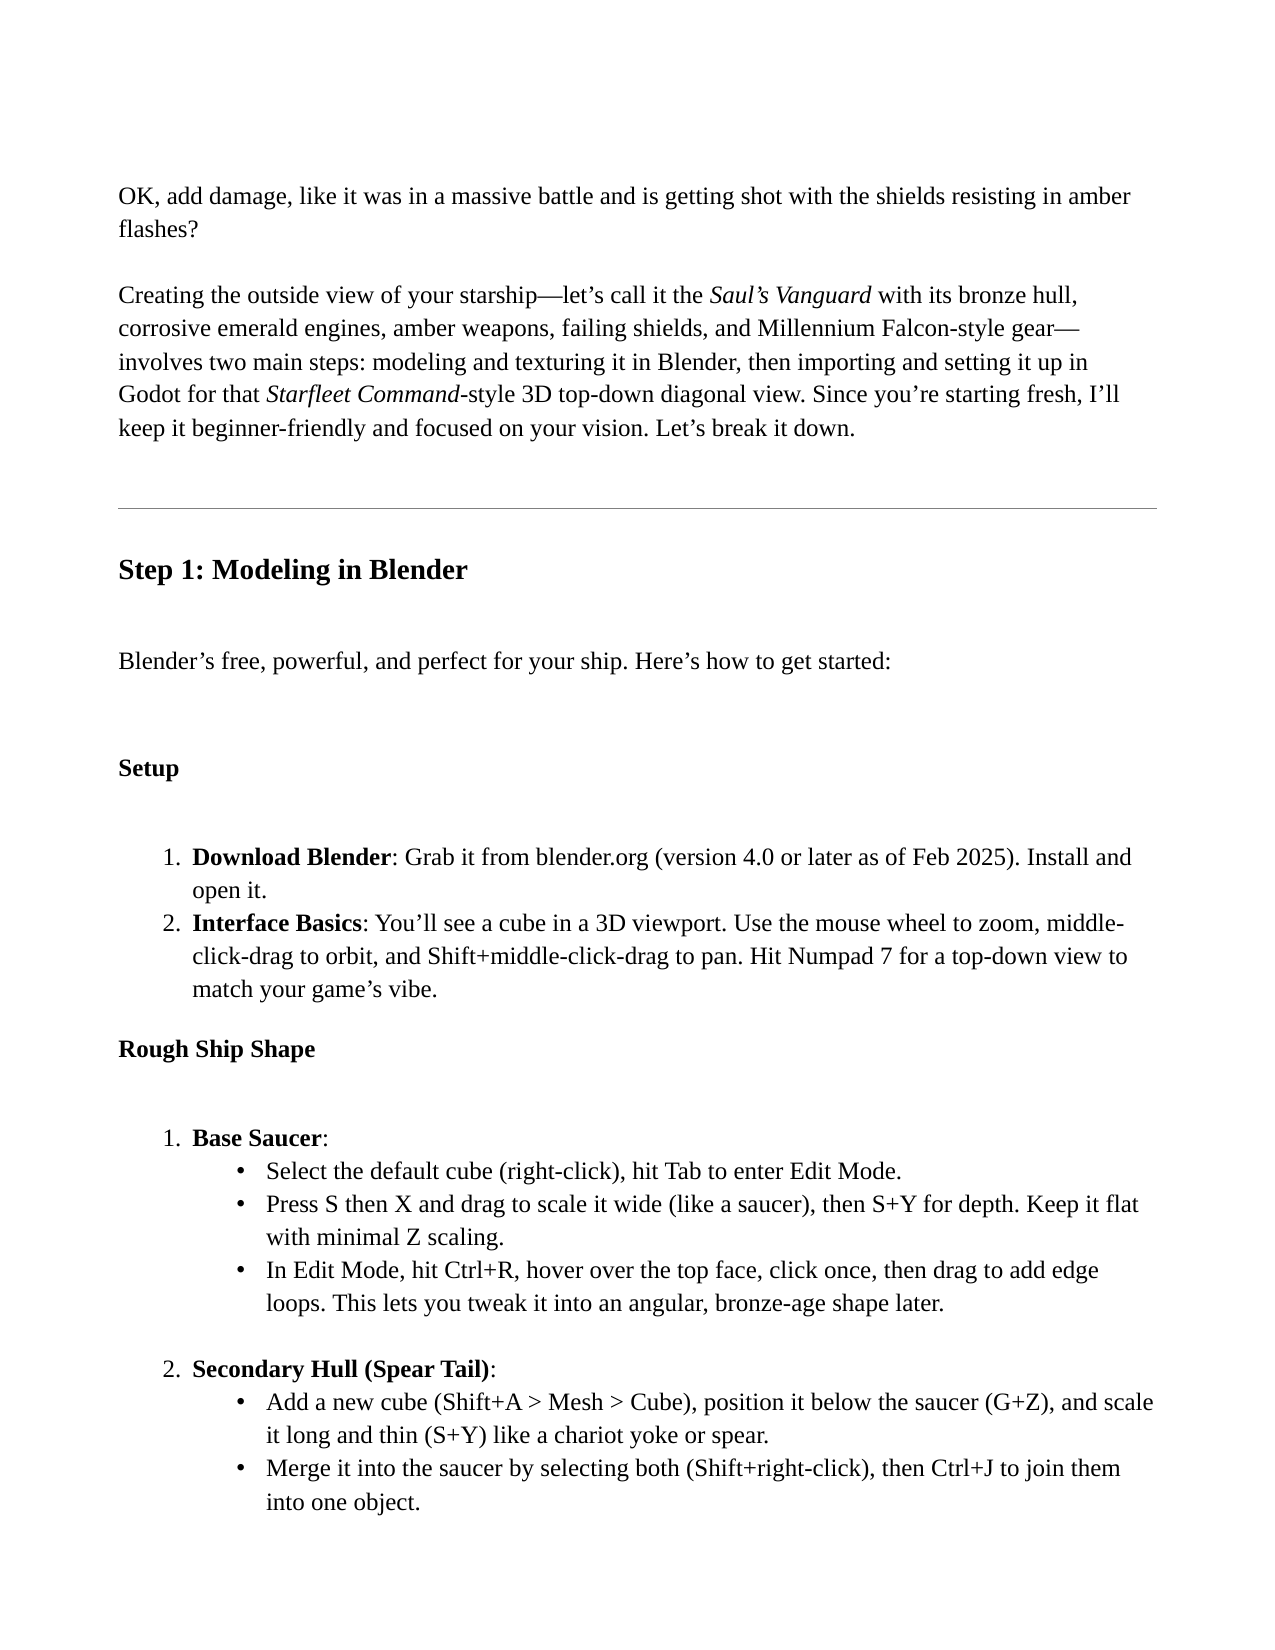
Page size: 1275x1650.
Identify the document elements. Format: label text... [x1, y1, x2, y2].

list In Edit Mode, hit Ctrl+R, hover over the top face, click once, then drag to add edge loops. This lets you tweak it into an angular, bronze-age shape later. [236, 1255, 1157, 1317]
list Merge it into the saucer by selecting both (Shift+right-click), then Ctrl+J to join them into one object. [236, 1453, 1157, 1515]
list Add a new cube (Shift+A > Mesh > Cube), position it below the saucer (G+Z), and scale it long and thin (S+Y) like a chariot yoke or spear. [236, 1387, 1157, 1449]
text Creating the outside view of your starship—let’s call it the Saul’s Vanguard with its bronze hull, corrosive emerald engines, amber weapons, failing shields, and Millennium Falcon-style gear—involves two main steps: modeling and texturing it in Blender, then importing and setting it up in Godot for that Starfleet Command-style 3D top-down diagonal view. Since you’re starting fresh, I’ll keep it beginner-friendly and focused on your vision. Let’s break it down. [118, 281, 1157, 441]
text Blender’s free, powerful, and perfect for your ship. Here’s how to get started: [118, 646, 1157, 674]
list Secondary Hull (Spear Tail): [162, 1354, 1157, 1383]
list Download Blender: Grab it from blender.org (version 4.0 or later as of Feb 2025). Install and open it. [162, 842, 1157, 904]
subtitle Rough Ship Shape [118, 1034, 1157, 1063]
text OK, add damage, like it was in a massive battle and is getting shot with the shields resisting in amber flashes? [118, 181, 1157, 243]
list Interface Basics: You’ll see a cube in a 3D viewport. Use the mouse wheel to zoom, middle-click-drag to orbit, and Shift+middle-click-drag to pan. Hit Numpad 7 for a top-down view to match your game’s vibe. [162, 908, 1157, 1003]
list Base Saucer: [162, 1123, 1157, 1152]
subtitle Step 1: Modeling in Blender [118, 552, 1157, 586]
subtitle Setup [118, 753, 1157, 782]
list Press S then X and drag to scale it wide (like a saucer), then S+Y for depth. Keep it flat with minimal Z scaling. [236, 1189, 1157, 1251]
list Select the default cube (right-click), hit Tab to enter Edit Mode. [236, 1156, 1157, 1185]
